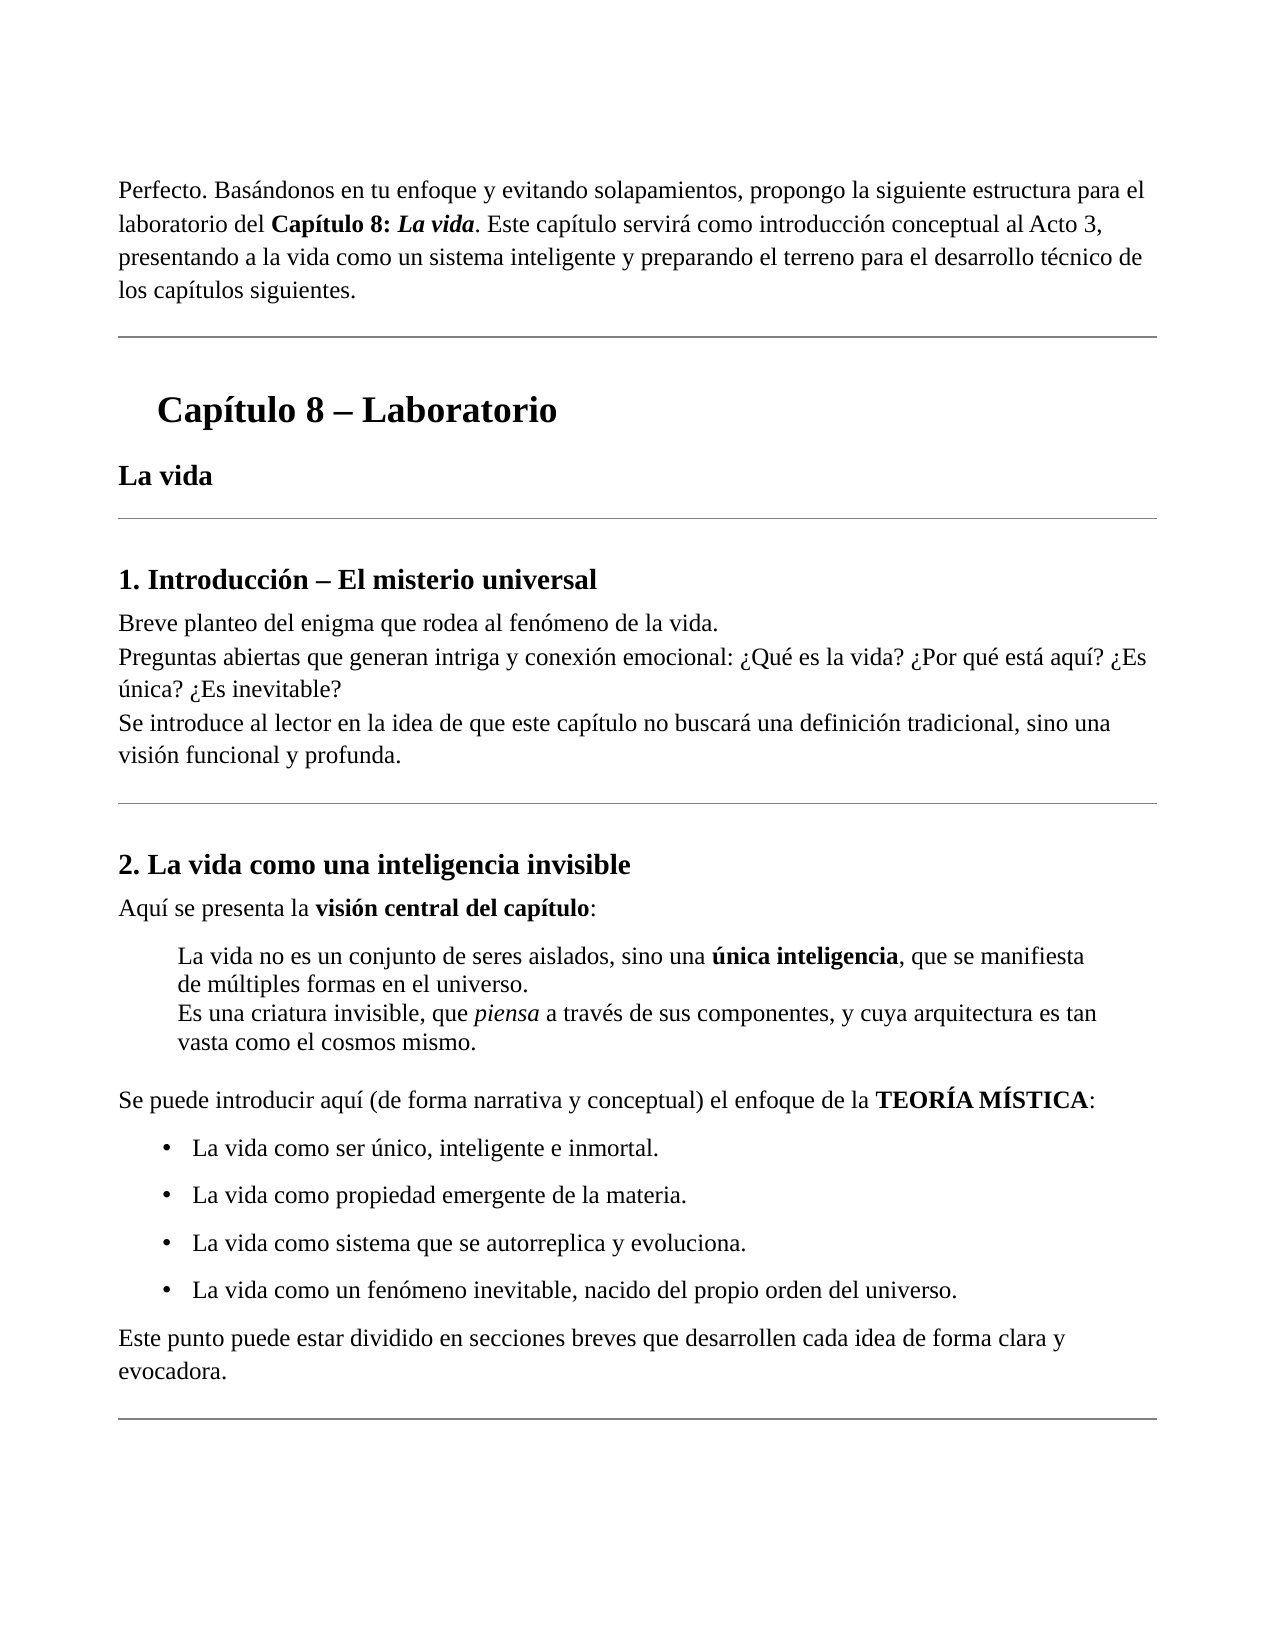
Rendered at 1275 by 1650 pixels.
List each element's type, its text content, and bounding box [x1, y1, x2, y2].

text Este punto puede estar dividido en secciones breves que desarrollen cada idea de forma clara y evocadora. [118, 1323, 1157, 1385]
subtitle 2. La vida como una inteligencia invisible [118, 847, 1157, 881]
text Perfecto. Basándonos en tu enfoque y evitando solapamientos, propongo la siguiente estructura para el laboratorio del Capítulo 8: La vida. Este capítulo servirá como introducción conceptual al Acto 3, presentando a la vida como un sistema inteligente y preparando el terreno para el desarrollo técnico de los capítulos siguientes. [118, 176, 1157, 303]
list La vida como propiedad emergente de la materia. [162, 1180, 1157, 1209]
text La vida no es un conjunto de seres aislados, sino una única inteligencia, que se manifiesta de múltiples formas en el universo. Es una criatura invisible, que piensa a través de sus componentes, y cuya arquitectura es tan vasta como el cosmos mismo. [177, 941, 1098, 1056]
list La vida como un fenómeno inevitable, nacido del propio orden del universo. [162, 1276, 1157, 1304]
list La vida como sistema que se autorreplica y evoluciona. [162, 1228, 1157, 1257]
text Breve planteo del enigma que rodea al fenómeno de la vida. Preguntas abiertas que generan intriga y conexión emocional: ¿Qué es la vida? ¿Por qué está aquí? ¿Es única? ¿Es inevitable? Se introduce al lector en la idea de que este capítulo no buscará una definición tradicional, sino una visión funcional y profunda. [118, 608, 1157, 769]
subtitle 🧪 Capítulo 8 – Laboratorio [118, 387, 1157, 431]
subtitle La vida [118, 458, 1157, 491]
text Se puede introducir aquí (de forma narrativa y conceptual) el enfoque de la TEORÍA MÍSTICA: [118, 1085, 1157, 1114]
text Aquí se presenta la visión central del capítulo: [118, 893, 1157, 922]
subtitle 1. Introducción – El misterio universal [118, 562, 1157, 596]
list La vida como ser único, inteligente e inmortal. [162, 1133, 1157, 1162]
